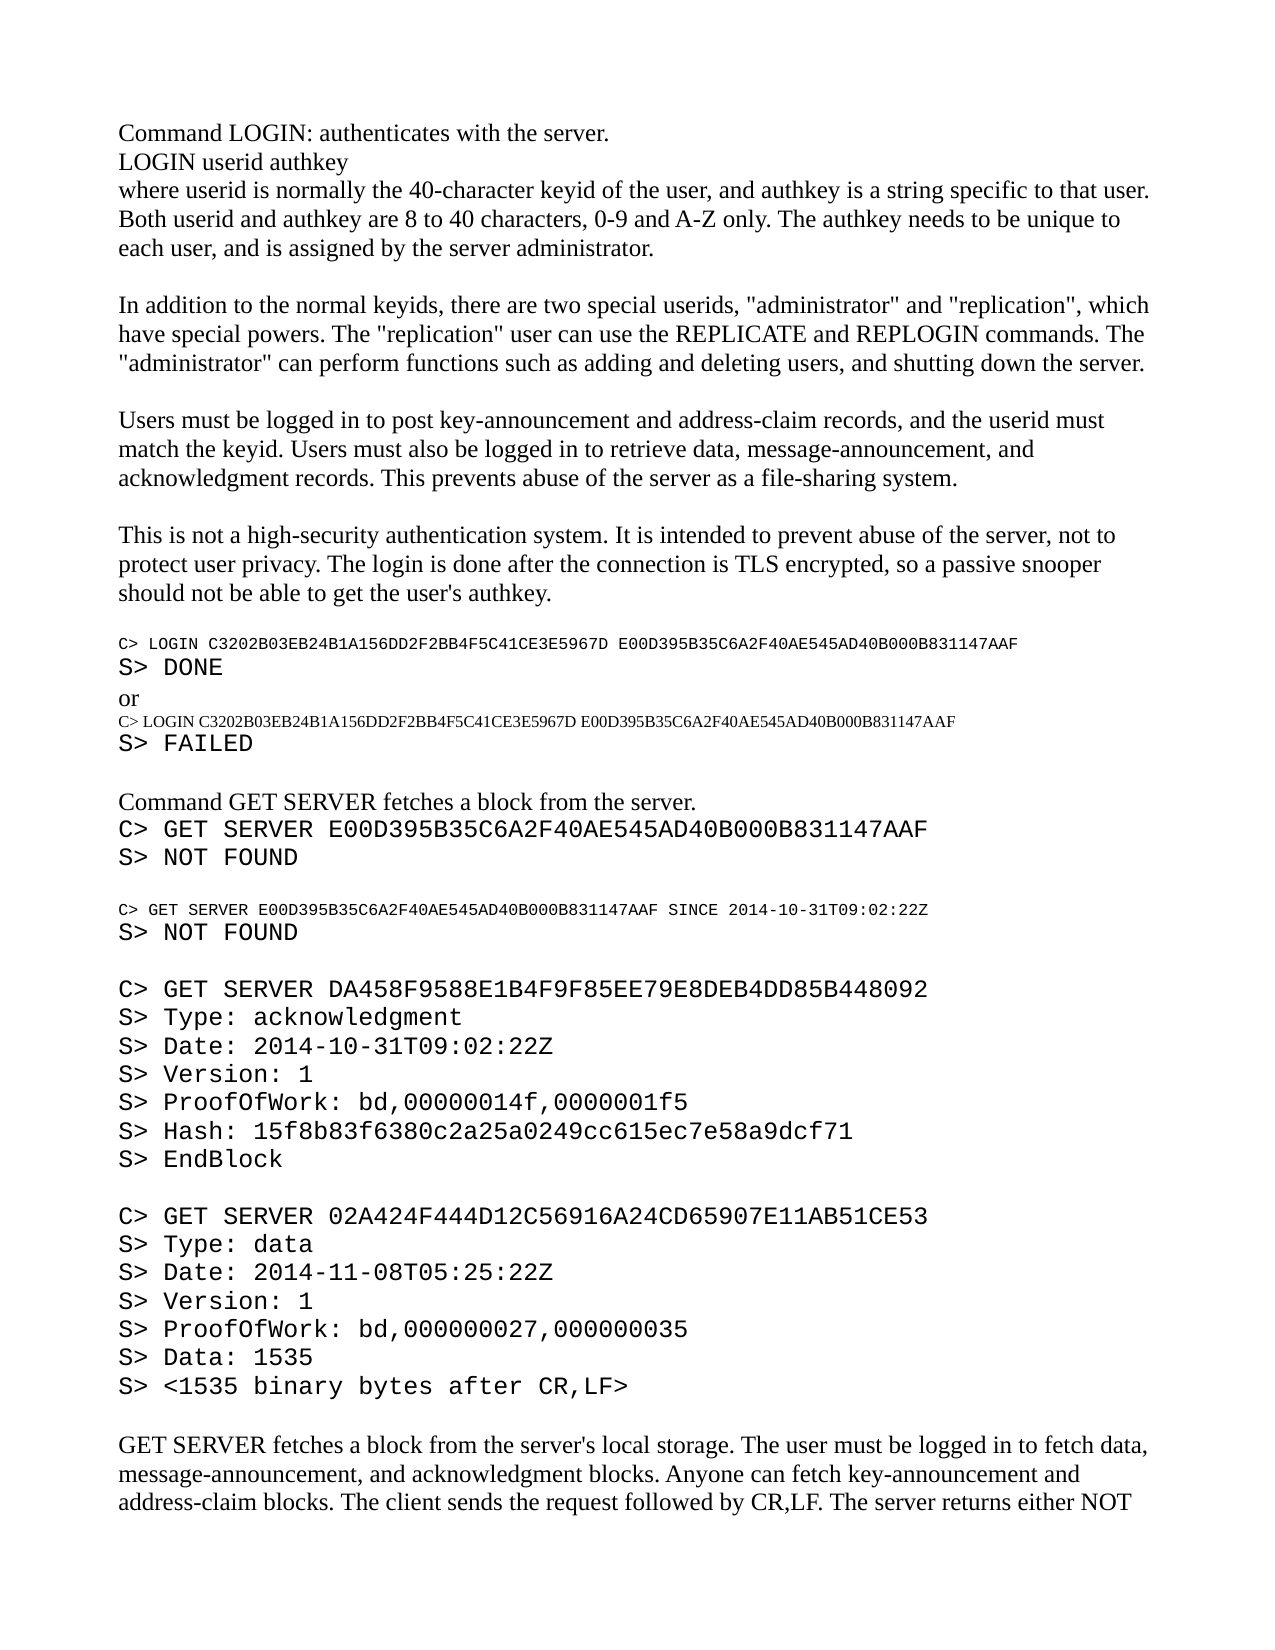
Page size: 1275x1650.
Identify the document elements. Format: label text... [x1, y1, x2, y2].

text S> EndBlock [118, 1147, 1157, 1175]
text or [118, 683, 1157, 712]
text C> GET SERVER E00D395B35C6A2F40AE545AD40B000B831147AAF SINCE 2014-10-31T09:02:22Z [118, 901, 1157, 920]
text Users must be logged in to post key-announcement and address-claim records, and the userid must match the keyid. Users must also be logged in to retrieve data, message-announcement, and acknowledgment records. This prevents abuse of the server as a file-sharing system. [118, 406, 1157, 492]
text S> Type: data [118, 1232, 1157, 1260]
text S> Type: acknowledgment [118, 1005, 1157, 1033]
text S> DONE [118, 654, 1157, 683]
text S> Date: 2014-11-08T05:25:22Z [118, 1260, 1157, 1288]
text where userid is normally the 40-character keyid of the user, and authkey is a string specific to that user. [118, 176, 1157, 204]
text This is not a high-security authentication system. It is intended to prevent abuse of the server, not to protect user privacy. The login is done after the connection is TLS encrypted, so a passive snooper should not be able to get the user's authkey. [118, 521, 1157, 607]
text Command LOGIN: authenticates with the server. [118, 118, 1157, 147]
text C> GET SERVER 02A424F444D12C56916A24CD65907E11AB51CE53 [118, 1203, 1157, 1232]
text S> NOT FOUND [118, 920, 1157, 948]
text S> Data: 1535 [118, 1345, 1157, 1373]
text C> LOGIN C3202B03EB24B1A156DD2F2BB4F5C41CE3E5967D E00D395B35C6A2F40AE545AD40B000B831147AAF [118, 712, 1157, 731]
text C> LOGIN C3202B03EB24B1A156DD2F2BB4F5C41CE3E5967D E00D395B35C6A2F40AE545AD40B000B831147AAF [118, 636, 1157, 654]
text S> Date: 2014-10-31T09:02:22Z [118, 1033, 1157, 1062]
text S> NOT FOUND [118, 844, 1157, 873]
text S> <1535 binary bytes after CR,LF> [118, 1373, 1157, 1402]
text S> Hash: 15f8b83f6380c2a25a0249cc615ec7e58a9dcf71 [118, 1118, 1157, 1147]
text GET SERVER fetches a block from the server's local storage. The user must be logged in to fetch data, message-announcement, and acknowledgment blocks. Anyone can fetch key-announcement and address-claim blocks. The client sends the request followed by CR,LF. The server returns either NOT [118, 1430, 1157, 1516]
text C> GET SERVER E00D395B35C6A2F40AE545AD40B000B831147AAF [118, 816, 1157, 844]
text S> Version: 1 [118, 1288, 1157, 1317]
text Command GET SERVER fetches a block from the server. [118, 787, 1157, 816]
text S> ProofOfWork: bd,000000027,000000035 [118, 1317, 1157, 1345]
text S> FAILED [118, 731, 1157, 759]
text S> ProofOfWork: bd,00000014f,0000001f5 [118, 1090, 1157, 1118]
text Both userid and authkey are 8 to 40 characters, 0-9 and A-Z only. The authkey needs to be unique to each user, and is assigned by the server administrator. [118, 204, 1157, 262]
text S> Version: 1 [118, 1062, 1157, 1090]
text C> GET SERVER DA458F9588E1B4F9F85EE79E8DEB4DD85B448092 [118, 977, 1157, 1005]
text LOGIN userid authkey [118, 147, 1157, 176]
text In addition to the normal keyids, there are two special userids, "administrator" and "replication", which have special powers. The "replication" user can use the REPLICATE and REPLOGIN commands. The "administrator" can perform functions such as adding and deleting users, and shutting down the server. [118, 291, 1157, 377]
